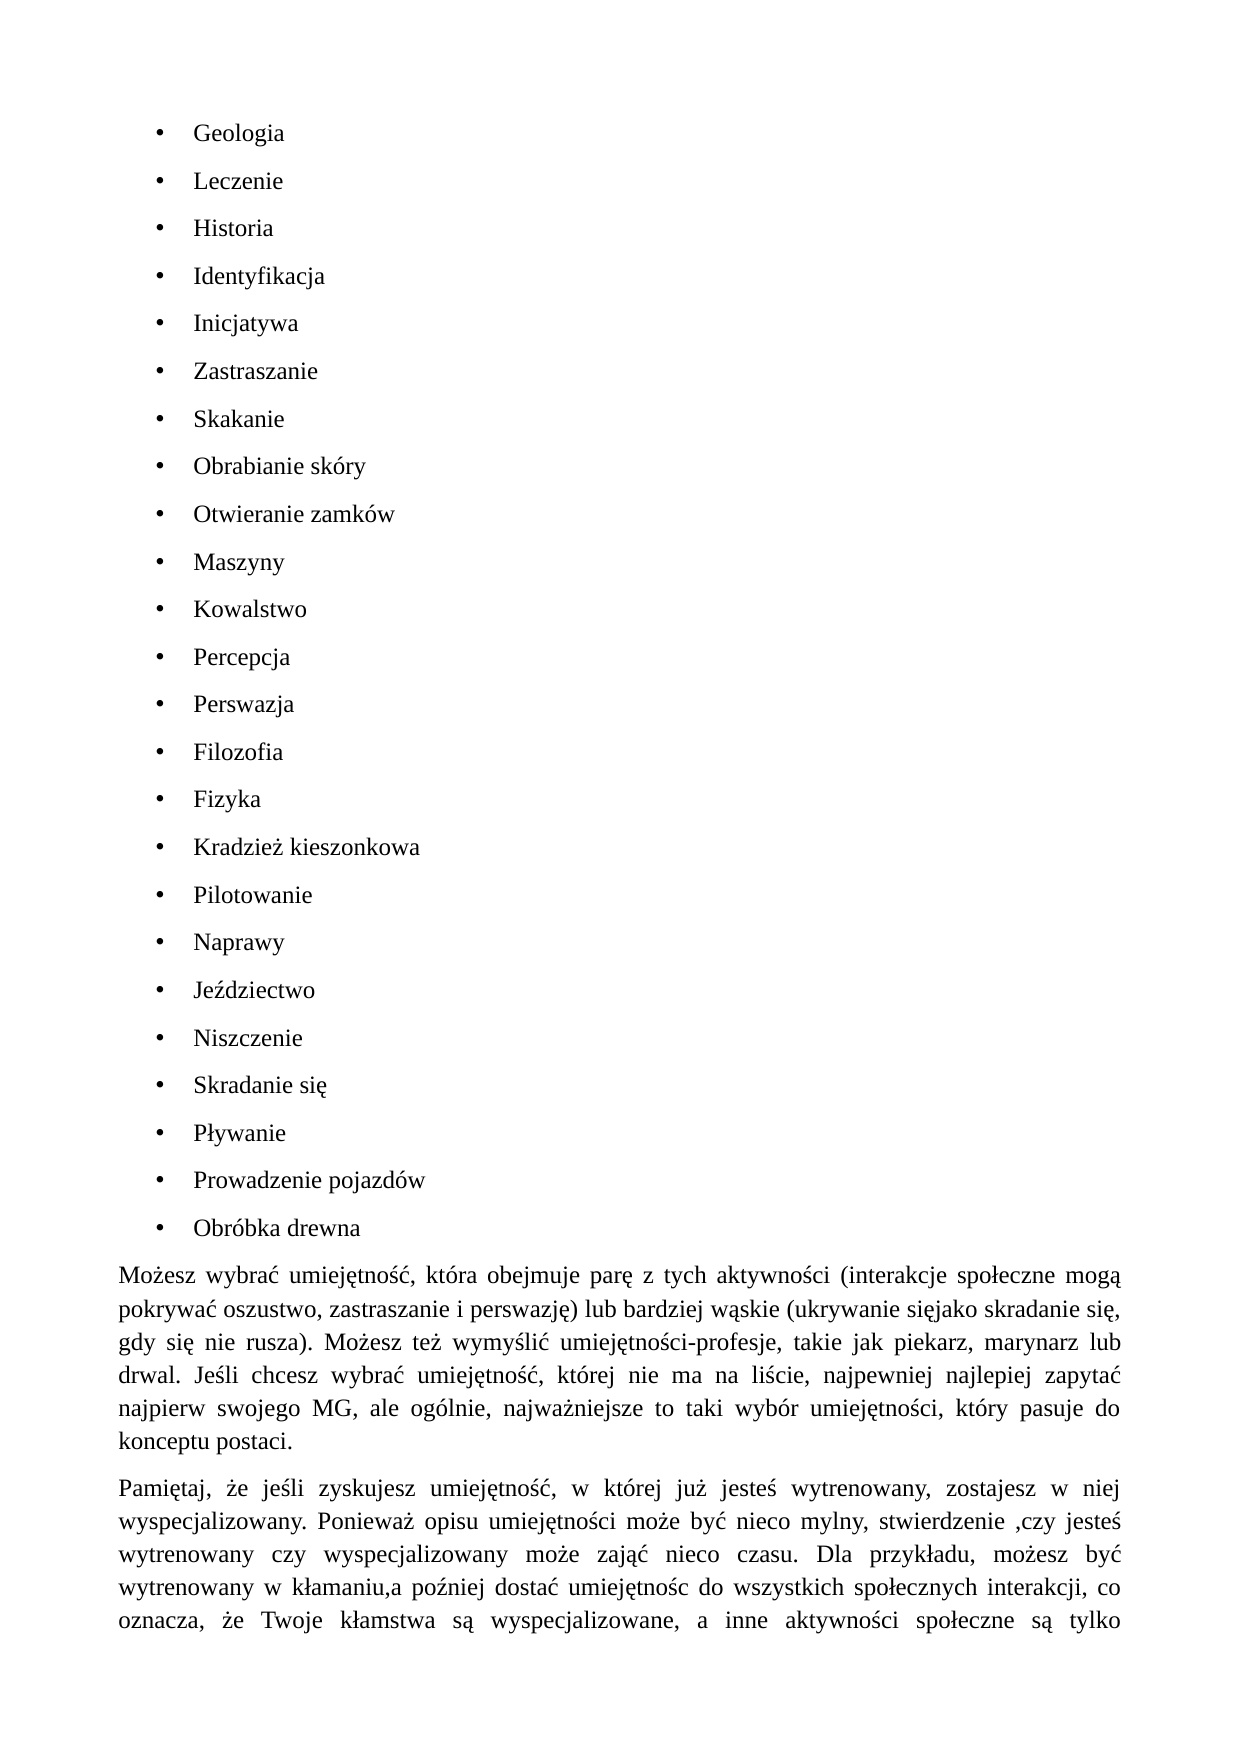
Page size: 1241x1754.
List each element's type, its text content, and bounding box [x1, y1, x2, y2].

list Jeździectwo [156, 975, 1122, 1004]
list Filozofia [156, 737, 1122, 766]
list Perswazja [156, 689, 1122, 718]
list Naprawy [156, 927, 1122, 956]
list Otwieranie zamków [156, 499, 1122, 528]
text Pamiętaj, że jeśli zyskujesz umiejętność, w której już jesteś wytrenowany, zostajesz w niej wyspecjalizowany. Ponieważ opisu umiejętności może być nieco mylny, stwierdzenie ,czy jesteś wytrenowany czy wyspecjalizowany może zająć nieco czasu. Dla przykładu, możesz być wytrenowany w kłamaniu,a poźniej dostać umiejętnośc do wszystkich społecznych interakcji, co oznacza, że Twoje kłamstwa są wyspecjalizowane, a inne aktywności społeczne są tylko [118, 1473, 1122, 1634]
list Geologia [156, 118, 1122, 147]
list Kradzież kieszonkowa [156, 832, 1122, 861]
list Percepcja [156, 642, 1122, 671]
list Obróbka drewna [156, 1213, 1122, 1242]
list Identyfikacja [156, 261, 1122, 290]
list Kowalstwo [156, 594, 1122, 623]
list Skradanie się [156, 1070, 1122, 1099]
list Historia [156, 213, 1122, 242]
text Możesz wybrać umiejętność, która obejmuje parę z tych aktywności (interakcje społeczne mogą pokrywać oszustwo, zastraszanie i perswazję) lub bardziej wąskie (ukrywanie sięjako skradanie się, gdy się nie rusza). Możesz też wymyślić umiejętności-profesje, takie jak piekarz, marynarz lub drwal. Jeśli chcesz wybrać umiejętność, której nie ma na liście, najpewniej najlepiej zapytać najpierw swojego MG, ale ogólnie, najważniejsze to taki wybór umiejętności, który pasuje do konceptu postaci. [118, 1261, 1122, 1454]
list Niszczenie [156, 1023, 1122, 1051]
list Maszyny [156, 547, 1122, 575]
list Pilotowanie [156, 880, 1122, 908]
list Fizyka [156, 784, 1122, 813]
list Inicjatywa [156, 308, 1122, 337]
list Skakanie [156, 404, 1122, 432]
list Leczenie [156, 166, 1122, 194]
list Zastraszanie [156, 356, 1122, 385]
list Pływanie [156, 1118, 1122, 1147]
list Prowadzenie pojazdów [156, 1165, 1122, 1194]
list Obrabianie skóry [156, 451, 1122, 480]
